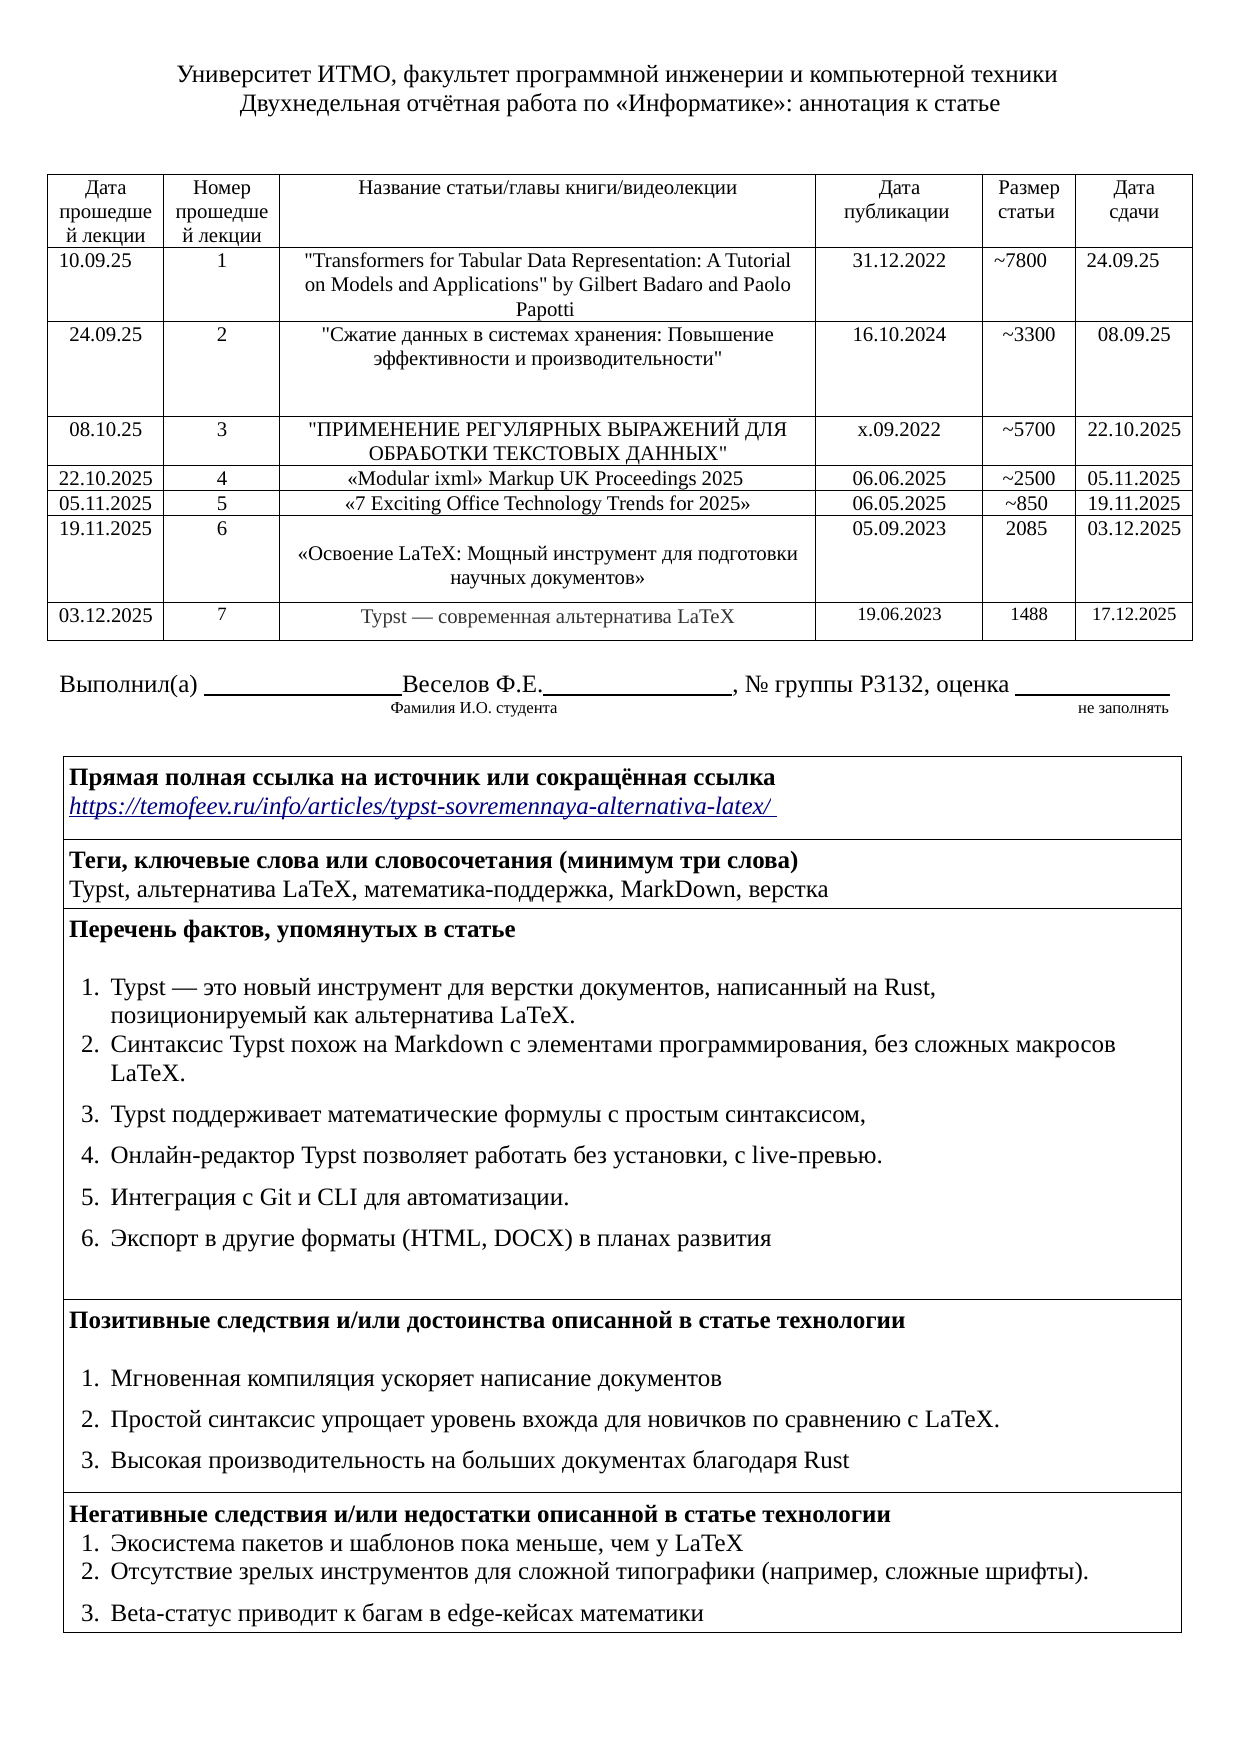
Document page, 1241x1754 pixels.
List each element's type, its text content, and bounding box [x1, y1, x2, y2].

table_cell 08.09.25 [1076, 322, 1192, 416]
table_cell 06.06.2025 [816, 466, 982, 490]
table_cell 05.09.2023 [816, 516, 982, 602]
table_cell "ПРИМЕНЕНИЕ РЕГУЛЯРНЫХ ВЫРАЖЕНИЙ ДЛЯ ОБРАБОТКИ ТЕКСТОВЫХ ДАННЫХ" [280, 417, 815, 465]
table_cell 31.12.2022 [816, 248, 982, 321]
text Университет ИТМО, факультет программной инженерии и компьютерной техники [59, 59, 1181, 88]
table_cell 6 [164, 516, 279, 602]
table_cell 17.12.2025 [1076, 603, 1192, 640]
table_cell 05.11.2025 [48, 491, 163, 515]
table_cell ~850 [983, 491, 1075, 515]
table_cell Typst — современная альтернатива LaTeX [280, 603, 815, 640]
table_header Номер прошедшей лекции [164, 175, 279, 247]
table_cell 19.11.2025 [48, 516, 163, 602]
table_cell ~5700 [983, 417, 1075, 465]
text Фамилия И.О. студента не заполнять [59, 698, 1181, 727]
table_cell 16.10.2024 [816, 322, 982, 416]
table_cell "Transformers for Tabular Data Representation: A Tutorial on Models and Applications" by Gilbert Badaro and Paolo Papotti [280, 248, 815, 321]
table_cell «7 Exciting Office Technology Trends for 2025» [280, 491, 815, 515]
table_header Дата публикации [816, 175, 982, 247]
table_cell 03.12.2025 [48, 603, 163, 640]
table_cell 22.10.2025 [1076, 417, 1192, 465]
table_cell 2085 [983, 516, 1075, 602]
table_cell Теги, ключевые слова или словосочетания (минимум три слова) Typst, альтернатива LaTeX, математика-поддержка, MarkDown, верстка [64, 840, 1181, 908]
table_cell Негативные следствия и/или недостатки описанной в статье технологии Экосистема пакетов и шаблонов пока меньше, чем у LaTeX Отсутствие зрелых инструментов для сложной типографики (например, сложные шрифты). Beta-статус приводит к багам в edge-кейсах математики [64, 1493, 1181, 1632]
table_header Дата прошедшей лекции [48, 175, 163, 247]
table_cell «Modular ixml» Markup UK Proceedings 2025 [280, 466, 815, 490]
table_cell 24.09.25 [1076, 248, 1192, 321]
text Выполнил(а) Веселов Ф.Е. , № группы P3132, оценка [59, 669, 1181, 698]
table_cell 4 [164, 466, 279, 490]
table_cell 05.11.2025 [1076, 466, 1192, 490]
table_cell x.09.2022 [816, 417, 982, 465]
table_cell ~7800 [983, 248, 1075, 321]
table_cell Перечень фактов, упомянутых в статье Typst — это новый инструмент для верстки документов, написанный на Rust, позиционируемый как альтернатива LaTeX.​ Синтаксис Typst похож на Markdown с элементами программирования, без сложных макросов LaTeX.​ Typst поддерживает математические формулы с простым синтаксисом, Онлайн-редактор Typst позволяет работать без установки, с live-превью.​ Интеграция с Git и CLI для автоматизации.​ Экспорт в другие форматы (HTML, DOCX) в планах развития [64, 909, 1181, 1299]
table_cell ~2500 [983, 466, 1075, 490]
table_header Дата сдачи [1076, 175, 1192, 247]
table_cell 7 [164, 603, 279, 640]
table_cell ~3300 [983, 322, 1075, 416]
table_cell 03.12.2025 [1076, 516, 1192, 602]
table_header Название статьи/главы книги/видеолекции [280, 175, 815, 247]
table_cell 3 [164, 417, 279, 465]
table_cell 19.11.2025 [1076, 491, 1192, 515]
table_header Прямая полная ссылка на источник или сокращённая ссылка https://temofeev.ru/info/articles/typst-sovremennaya-alternativa-latex/ [64, 757, 1181, 839]
table_cell 19.06.2023 [816, 603, 982, 640]
table_header Размер статьи [983, 175, 1075, 247]
table_cell Позитивные следствия и/или достоинства описанной в статье технологии Мгновенная компиляция ускоряет написание документов​ Простой синтаксис упрощает уровень вхожда для новичков по сравнению с LaTeX.​ Высокая производительность на больших документах благодаря Rust [64, 1300, 1181, 1492]
table_cell 08.10.25 [48, 417, 163, 465]
table_cell 1 [164, 248, 279, 321]
table_cell 2 [164, 322, 279, 416]
table_cell 5 [164, 491, 279, 515]
table_cell "Сжатие данных в системах хранения: Повышение эффективности и производительности" [280, 322, 815, 416]
table_cell 1488 [983, 603, 1075, 640]
table_cell «Освоение LaTeX: Мощный инструмент для подготовки научных документов» [280, 516, 815, 602]
table_cell 22.10.2025 [48, 466, 163, 490]
table_cell 06.05.2025 [816, 491, 982, 515]
table_cell 24.09.25 [48, 322, 163, 416]
table_cell 10.09.25 [48, 248, 163, 321]
text Двухнедельная отчётная работа по «Информатике»: аннотация к статье [59, 88, 1181, 117]
